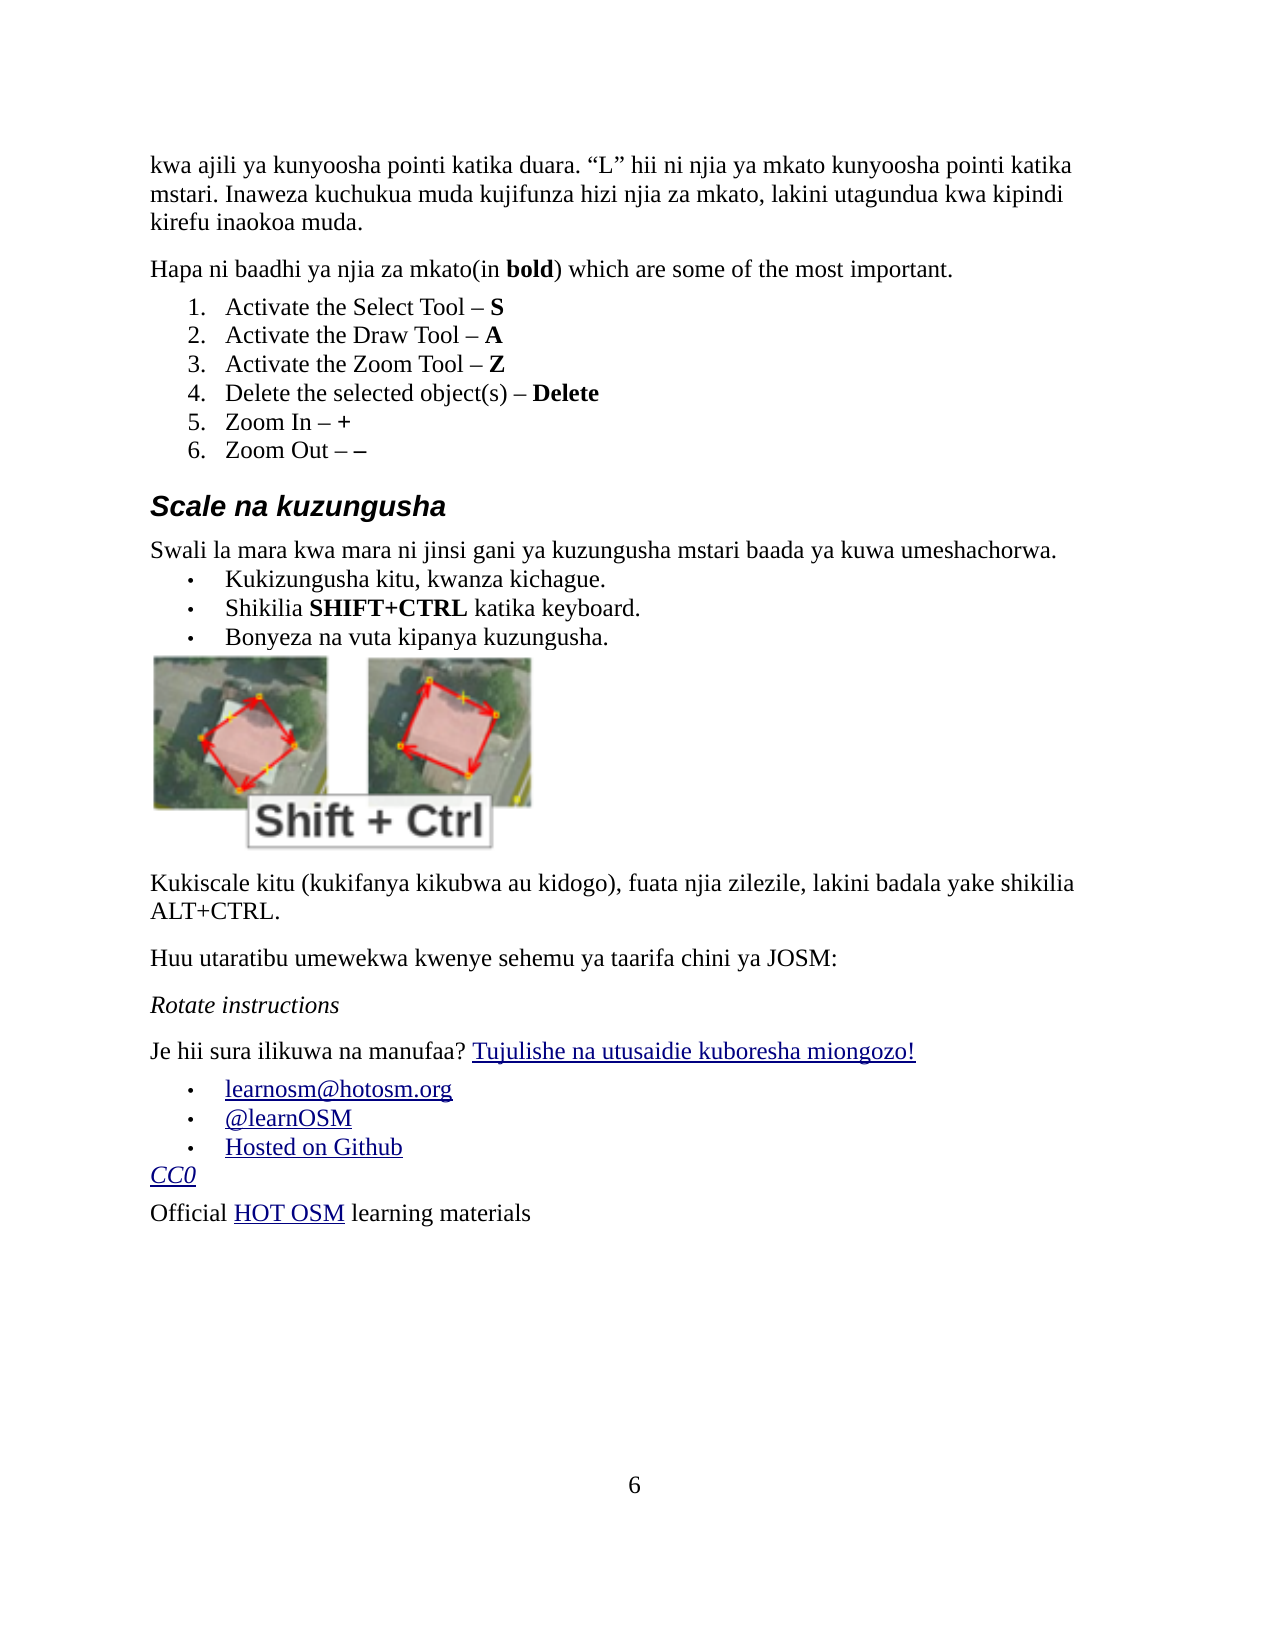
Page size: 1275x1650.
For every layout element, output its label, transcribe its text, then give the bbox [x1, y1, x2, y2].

list Kukizungusha kitu, kwanza kichague. [187, 564, 1125, 593]
text Huu utaratibu umewekwa kwenye sehemu ya taarifa chini ya JOSM: [150, 943, 1125, 972]
text kwa ajili ya kunyoosha pointi katika duara. “L” hii ni njia ya mkato kunyoosha pointi katika mstari. Inaweza kuchukua muda kujifunza hizi njia za mkato, lakini utagundua kwa kipindi kirefu inaokoa muda. [150, 150, 1125, 236]
text Je hii sura ilikuwa na manufaa? Tujulishe na utusaidie kuboresha miongozo! [150, 1036, 1125, 1065]
list @learnOSM [187, 1103, 1125, 1132]
list Activate the Select Tool – S [187, 292, 1125, 321]
list Shikilia SHIFT+CTRL katika keyboard. [187, 593, 1125, 622]
list learnosm@hotosm.org [187, 1074, 1125, 1103]
text Swali la mara kwa mara ni jinsi gani ya kuzungusha mstari baada ya kuwa umeshachorwa. [150, 535, 1125, 564]
text Official HOT OSM learning materials [150, 1198, 1125, 1227]
list Activate the Draw Tool – A [187, 321, 1125, 349]
text Rotate instructions [150, 990, 1125, 1018]
subtitle Scale na kuzungusha [150, 489, 1125, 523]
list Delete the selected object(s) – Delete [187, 378, 1125, 407]
list Hosted on Github [187, 1132, 1125, 1160]
list Zoom In – + [187, 407, 1125, 436]
list Activate the Zoom Tool – Z [187, 349, 1125, 378]
text Kukiscale kitu (kukifanya kikubwa au kidogo), fuata njia zilezile, lakini badala yake shikilia ALT+CTRL. [150, 868, 1125, 925]
list Zoom Out – – [187, 436, 1125, 464]
picture [150, 650, 567, 859]
list Bonyeza na vuta kipanya kuzungusha. [187, 622, 1125, 650]
text CC0 [150, 1160, 1125, 1189]
text Hapa ni baadhi ya njia za mkato(in bold) which are some of the most important. [150, 254, 1125, 283]
